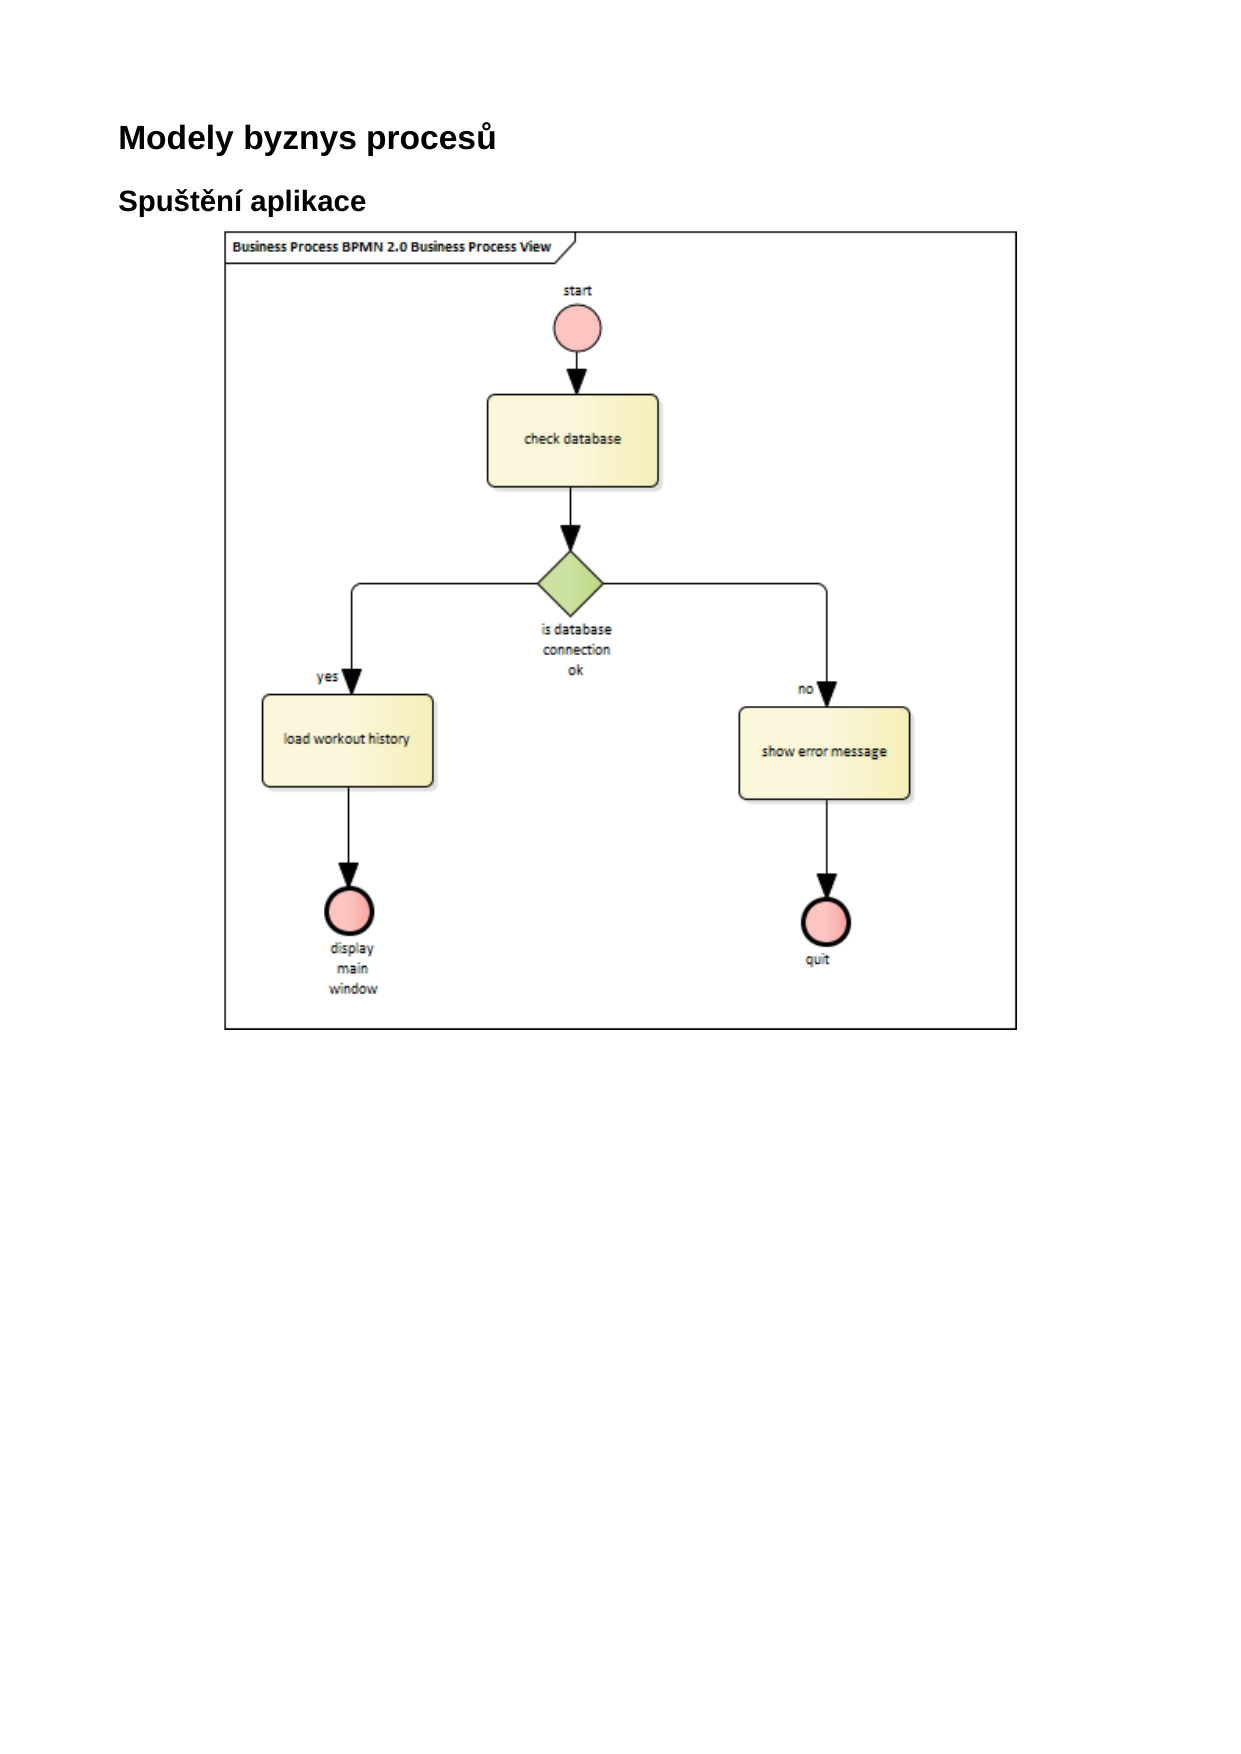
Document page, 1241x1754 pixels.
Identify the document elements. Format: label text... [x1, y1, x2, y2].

subtitle Modely byznys procesů [118, 118, 1122, 157]
subtitle Spuštění aplikace [118, 184, 1122, 218]
picture [223, 230, 1017, 1030]
